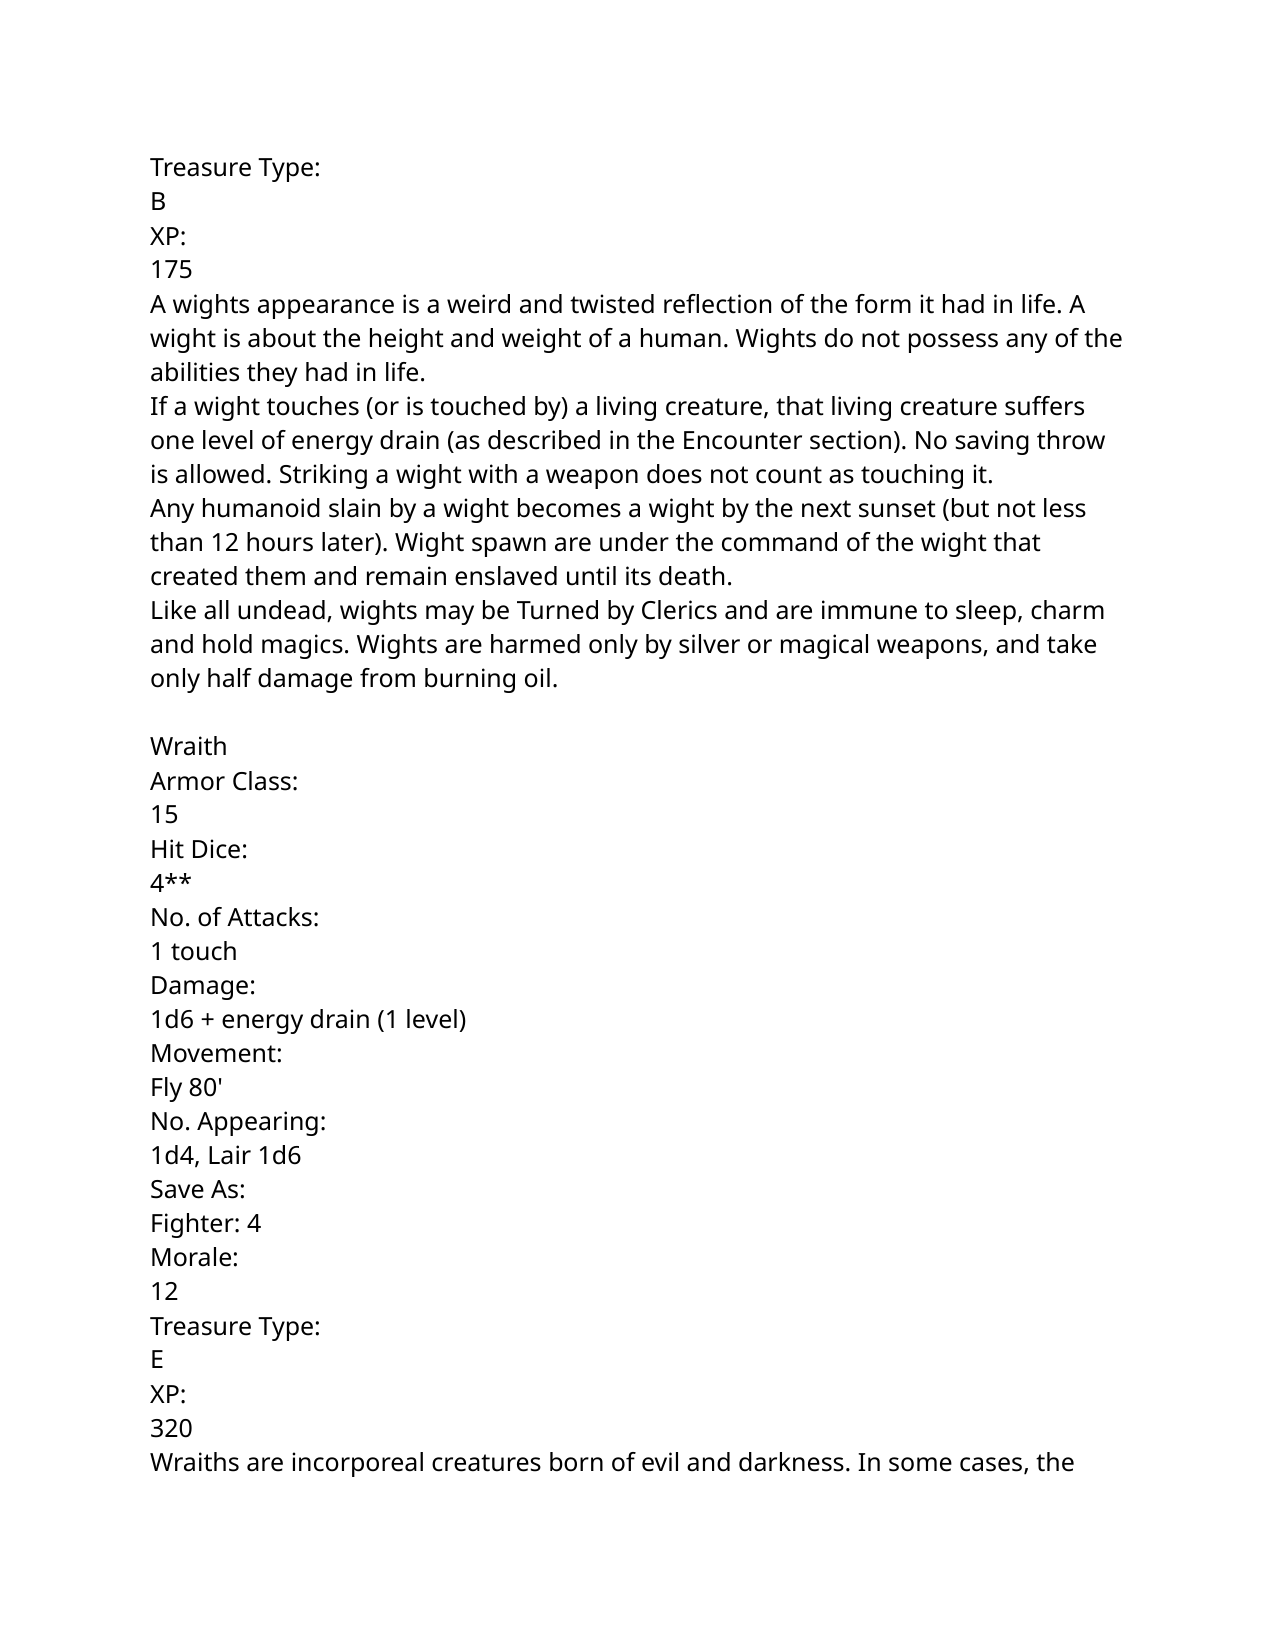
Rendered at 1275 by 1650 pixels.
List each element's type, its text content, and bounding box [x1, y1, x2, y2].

text E [150, 1342, 1125, 1376]
text B [150, 184, 1125, 218]
text Wraith [150, 729, 1125, 763]
text Movement: [150, 1036, 1125, 1070]
text Armor Class: [150, 763, 1125, 797]
text 320 [150, 1410, 1125, 1444]
text Morale: [150, 1240, 1125, 1274]
text No. of Attacks: [150, 899, 1125, 933]
text 175 [150, 252, 1125, 286]
text If a wight touches (or is touched by) a living creature, that living creature suffers one level of energy drain (as described in the Encounter section). No saving throw is allowed. Striking a wight with a weapon does not count as touching it. [150, 388, 1125, 491]
text XP: [150, 218, 1125, 252]
text Damage: [150, 967, 1125, 1002]
text XP: [150, 1376, 1125, 1410]
text Fly 80' [150, 1070, 1125, 1104]
text 15 [150, 797, 1125, 831]
text Treasure Type: [150, 150, 1125, 184]
text Any humanoid slain by a wight becomes a wight by the next sunset (but not less than 12 hours later). Wight spawn are under the command of the wight that created them and remain enslaved until its death. [150, 491, 1125, 593]
text Treasure Type: [150, 1308, 1125, 1342]
text 1d6 + energy drain (1 level) [150, 1002, 1125, 1036]
text No. Appearing: [150, 1104, 1125, 1138]
text 12 [150, 1274, 1125, 1308]
text Like all undead, wights may be Turned by Clerics and are immune to sleep, charm and hold magics. Wights are harmed only by silver or magical weapons, and take only half damage from burning oil. [150, 593, 1125, 695]
text A wights appearance is a weird and twisted reflection of the form it had in life. A wight is about the height and weight of a human. Wights do not possess any of the abilities they had in life. [150, 286, 1125, 388]
text Save As: [150, 1172, 1125, 1206]
text 1d4, Lair 1d6 [150, 1138, 1125, 1172]
text Hit Dice: [150, 831, 1125, 865]
text 4** [150, 865, 1125, 899]
text 1 touch [150, 933, 1125, 967]
text Wraiths are incorporeal creatures born of evil and darkness. In some cases, the [150, 1444, 1125, 1478]
text Fighter: 4 [150, 1206, 1125, 1240]
